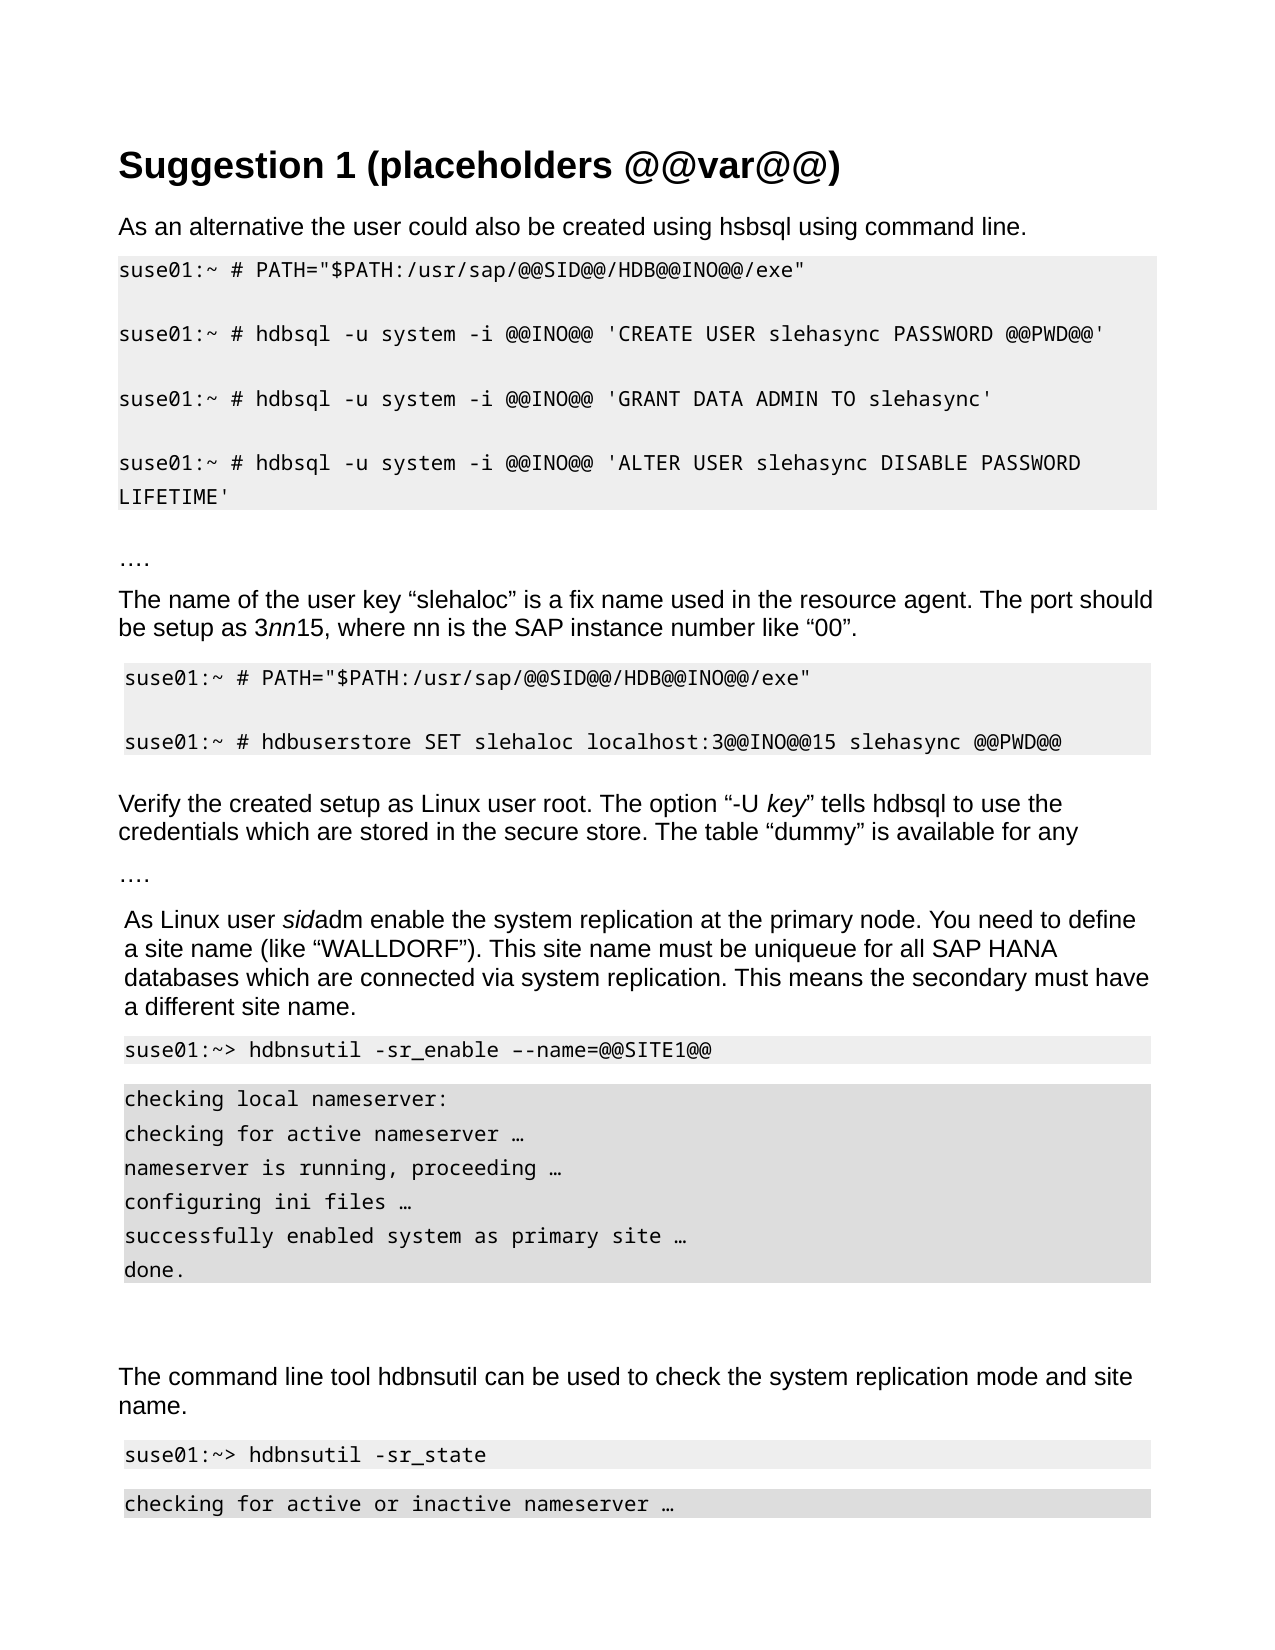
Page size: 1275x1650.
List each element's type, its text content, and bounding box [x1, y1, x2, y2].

table_header suse01:~> hdbnsutil -sr_state checking for active or inactive nameserver … [118, 1420, 1157, 1524]
text suse01:~ # PATH="$PATH:/usr/sap/@@SID@@/HDB@@INO@@/exe" [118, 256, 1157, 284]
text suse01:~ # hdbsql -u system -i @@INO@@ 'ALTER USER slehasync DISABLE PASSWORD LIFETIME' [118, 448, 1157, 510]
text Verify the created setup as Linux user root. The option “-U key” tells hdbsql to use the credentials which are stored in the secure store. The table “dummy” is available for any [118, 788, 1157, 846]
text The command line tool hdbnsutil can be used to check the system replication mode and site name. [118, 1362, 1157, 1420]
text suse01:~ # hdbsql -u system -i @@INO@@ 'GRANT DATA ADMIN TO slehasync' [118, 384, 1157, 412]
subtitle Suggestion 1 (placeholders @@var@@) [118, 143, 1157, 187]
table_header As Linux user sidadm enable the system replication at the primary node. You need to define a site name (like “WALLDORF”). This site name must be uniqueue for all SAP HANA databases which are connected via system replication. This means the secondary must have a different site name. suse01:~> hdbnsutil -sr_enable –-name=@@SITE1@@ checking local nameserver: checking for active nameserver … nameserver is running, proceeding … configuring ini files … successfully enabled system as primary site … done. [118, 887, 1157, 1289]
text suse01:~ # hdbsql -u system -i @@INO@@ 'CREATE USER slehasync PASSWORD @@PWD@@' [118, 319, 1157, 348]
text As an alternative the user could also be created using hsbsql using command line. [118, 212, 1157, 241]
text …. [118, 858, 1157, 887]
text The name of the user key “slehaloc” is a fix name used in the resource agent. The port should be setup as 3nn15, where nn is the SAP instance number like “00”. [118, 584, 1157, 642]
text …. [118, 543, 1157, 572]
table_header suse01:~ # PATH="$PATH:/usr/sap/@@SID@@/HDB@@INO@@/exe" suse01:~ # hdbuserstore SET slehaloc localhost:3@@INO@@15 slehasync @@PWD@@ [118, 642, 1157, 776]
